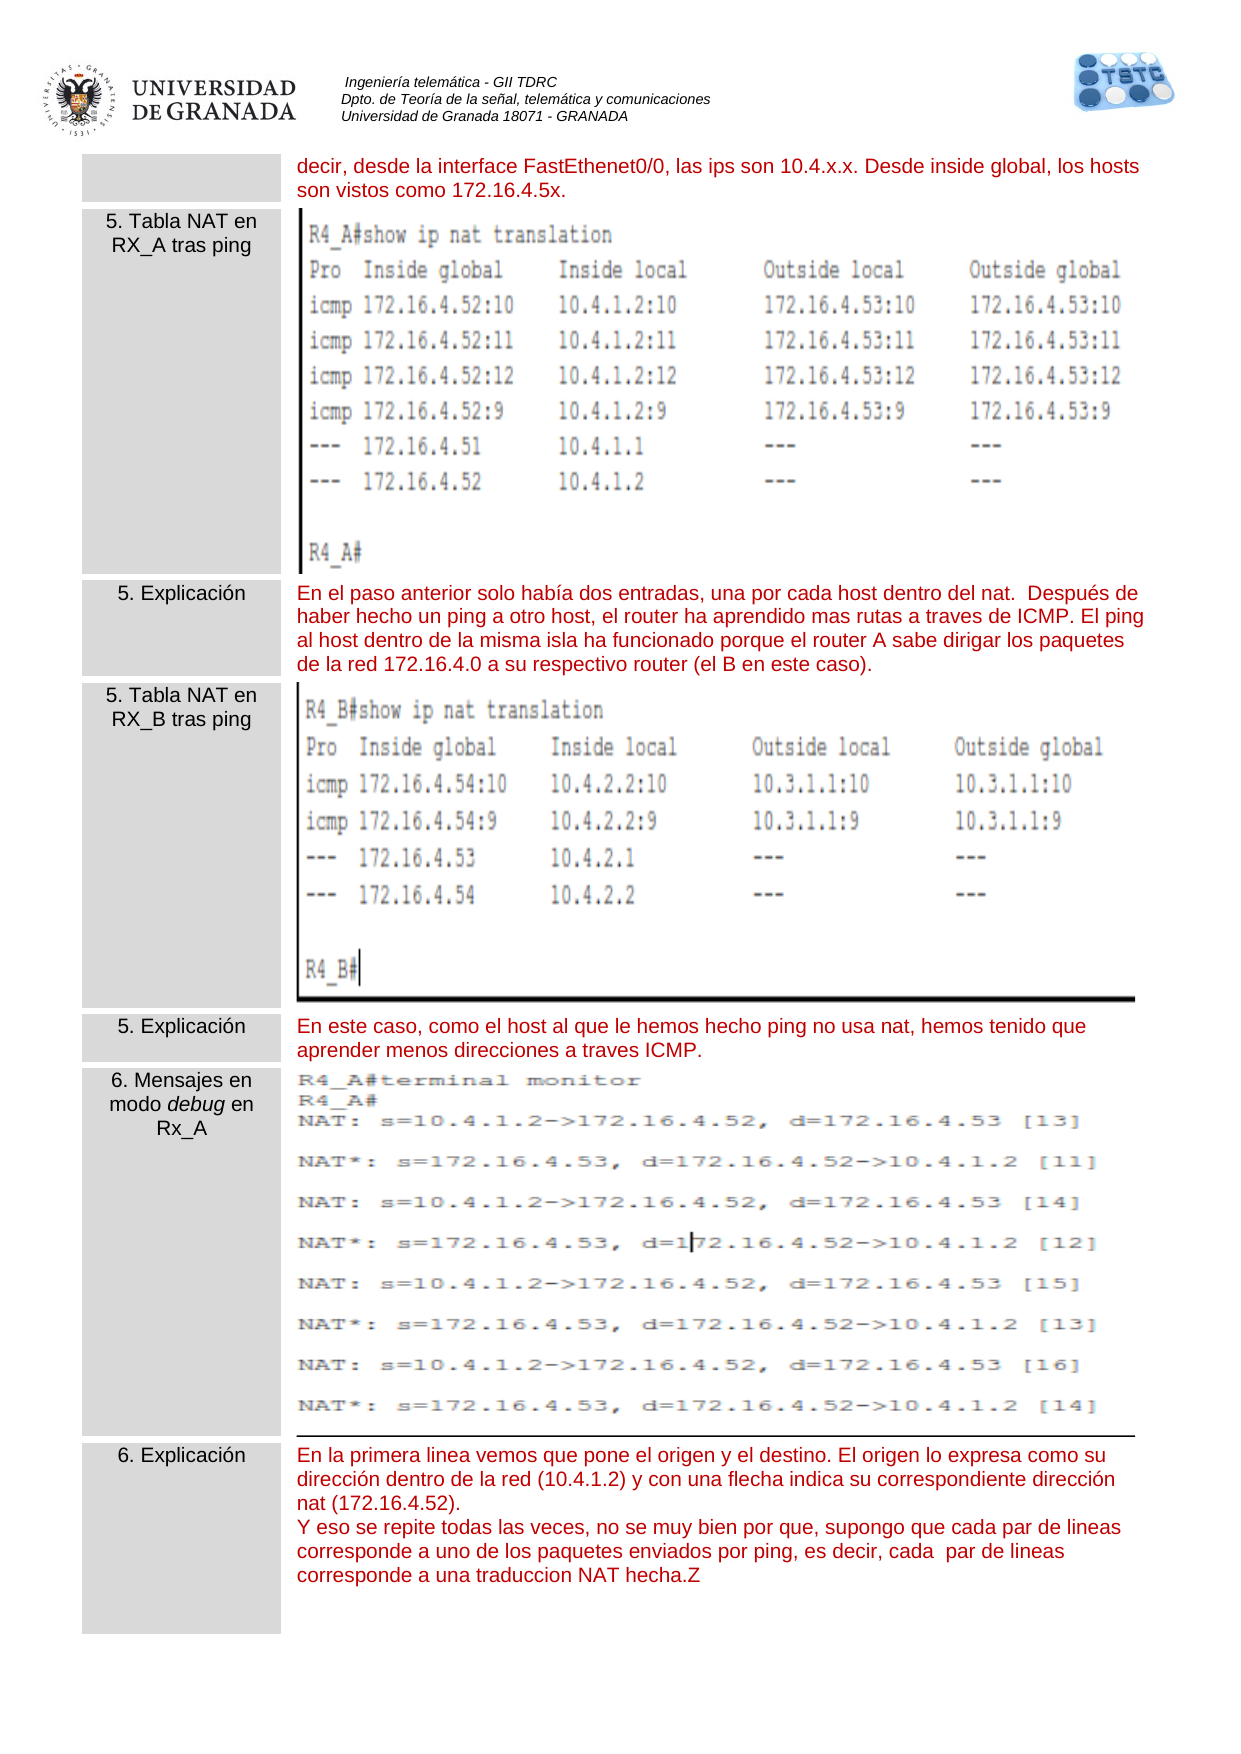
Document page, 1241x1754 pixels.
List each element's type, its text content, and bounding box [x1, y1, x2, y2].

table_cell [288, 683, 296, 1008]
table_cell 5. Explicación [82, 1014, 281, 1062]
table_cell En el paso anterior solo había dos entradas, una por cada host dentro del nat. Después de haber hecho un ping a otro host, el router ha aprendido mas rutas a traves de ICMP. El ping al host dentro de la misma isla ha funcionado porque el router A sabe dirigar los paquetes de la red 172.16.4.0 a su respectivo router (el B en este caso). [288, 580, 1159, 676]
picture [296, 208, 1136, 574]
table_cell 6. Explicación [82, 1443, 281, 1634]
table_cell [288, 1068, 296, 1436]
picture [296, 682, 1136, 1008]
picture [28, 50, 309, 146]
table_cell 5. Tabla NAT en RX_B tras ping [82, 683, 281, 1008]
table_cell En la primera linea vemos que pone el origen y el destino. El origen lo expresa como su dirección dentro de la red (10.4.1.2) y con una flecha indica su correspondiente dirección nat (172.16.4.52). Y eso se repite todas las veces, no se muy bien por que, supongo que cada par de lineas corresponde a uno de los paquetes enviados por ping, es decir, cada par de lineas corresponde a una traduccion NAT hecha.Z [288, 1443, 1159, 1634]
table_cell [1136, 1068, 1159, 1436]
table_cell 5. Explicación [82, 580, 281, 676]
table_cell 6. Mensajes en modo debug en Rx_A [82, 1068, 281, 1436]
table_cell [82, 154, 281, 202]
table_cell [1136, 209, 1159, 574]
table_cell [1136, 683, 1159, 1008]
table_cell En este caso, como el host al que le hemos hecho ping no usa nat, hemos tenido que aprender menos direcciones a traves ICMP. [288, 1014, 1159, 1062]
table_cell [288, 209, 296, 574]
picture [1038, 23, 1202, 146]
picture [296, 1068, 1136, 1437]
table_cell 5. Tabla NAT en RX_A tras ping [82, 209, 281, 574]
table_cell decir, desde la interface FastEthenet0/0, las ips son 10.4.x.x. Desde inside global, los hosts son vistos como 172.16.4.5x. [288, 154, 1159, 202]
